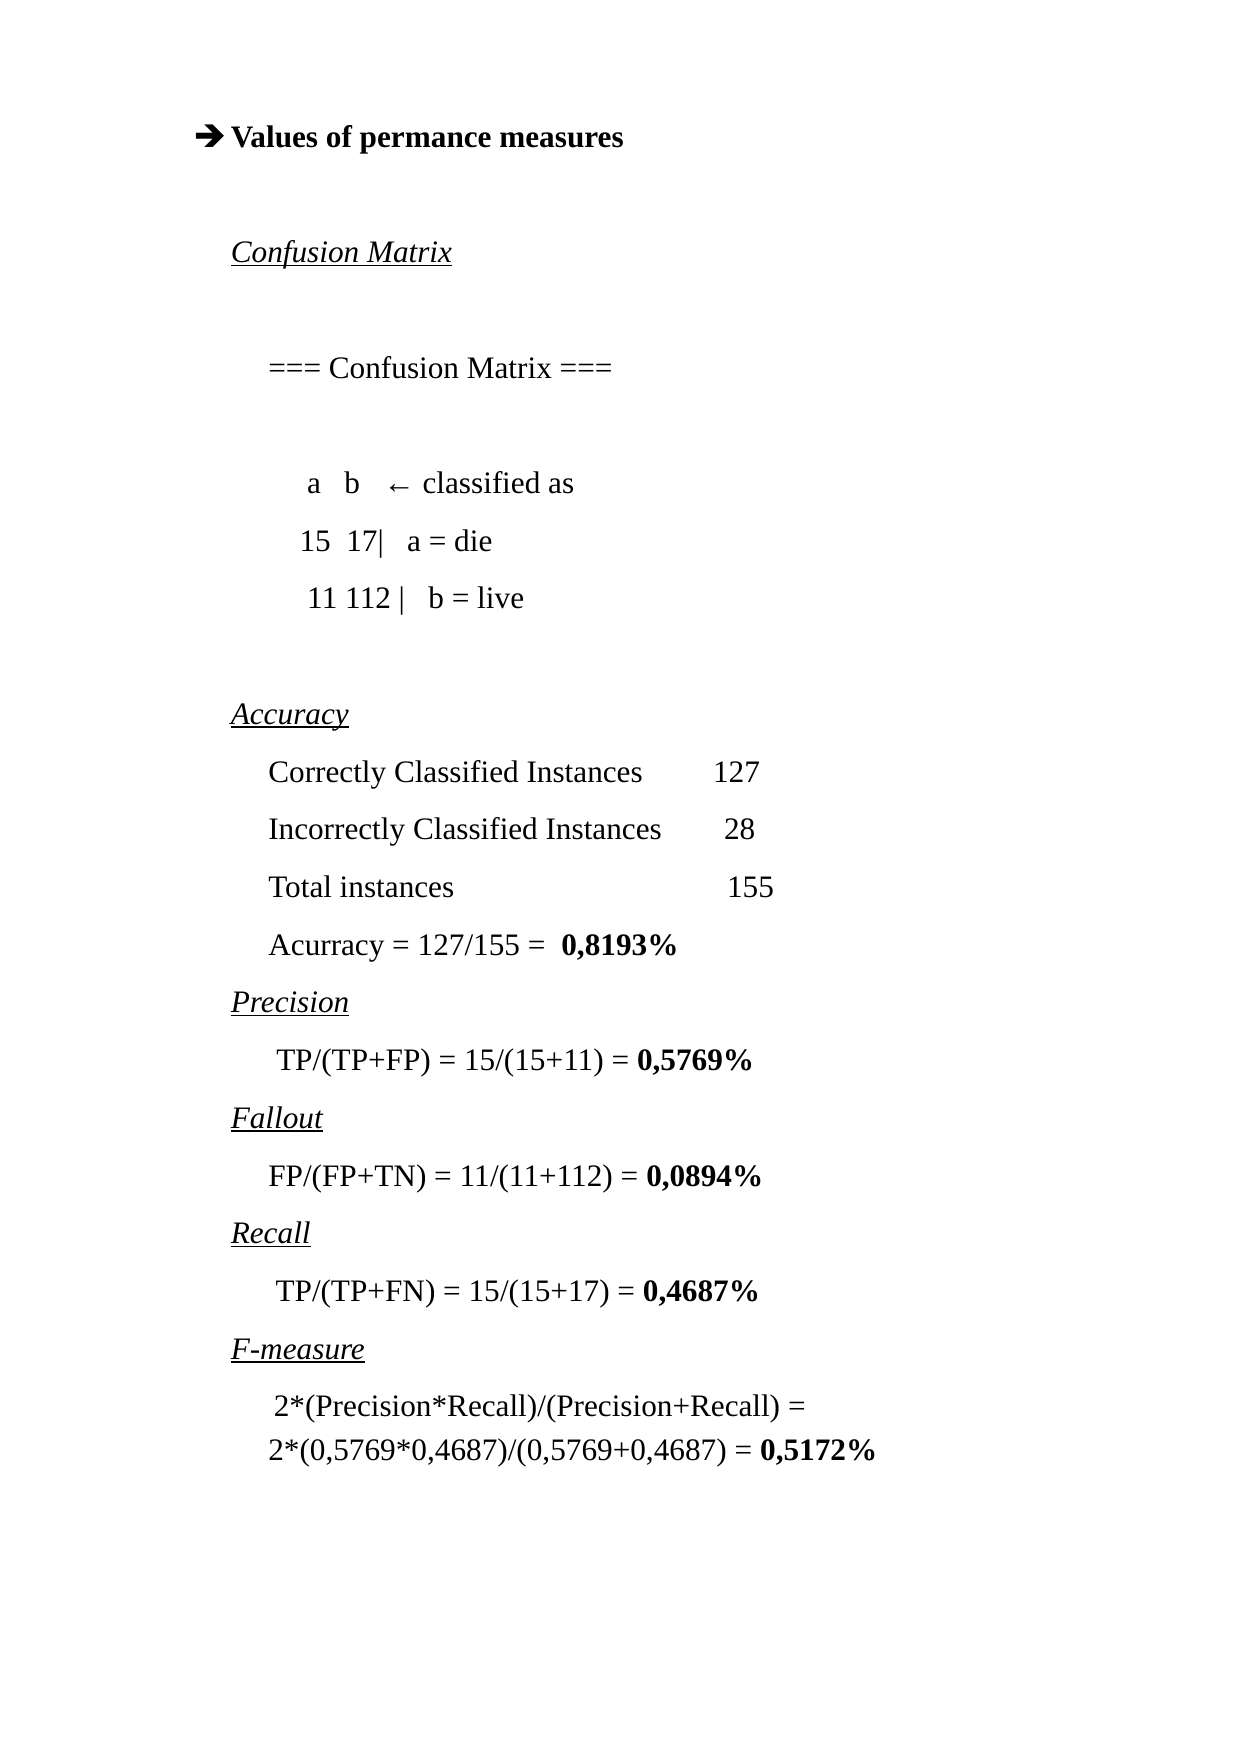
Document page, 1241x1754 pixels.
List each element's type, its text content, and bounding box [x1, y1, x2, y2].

list Precision [193, 984, 1122, 1020]
list TP/(TP+FN) = 15/(15+17) = 0,4687% [231, 1272, 1122, 1308]
list Values of permance measures [193, 118, 1122, 154]
list FP/(FP+TN) = 11/(11+112) = 0,0894% [231, 1157, 1122, 1193]
list 15 17| a = die [231, 522, 1122, 558]
list F-measure [193, 1330, 1122, 1366]
list 11 112 | b = live [231, 580, 1122, 616]
list === Confusion Matrix === [231, 349, 1122, 385]
list a b ← classified as [231, 464, 1122, 500]
list Confusion Matrix [193, 233, 1122, 269]
list Correctly Classified Instances 127 [231, 753, 1122, 789]
list Incorrectly Classified Instances 28 [231, 811, 1122, 847]
list Acurracy = 127/155 = 0,8193% [231, 926, 1122, 962]
list Recall [193, 1214, 1122, 1251]
list Fallout [193, 1099, 1122, 1135]
list Accuracy [193, 695, 1122, 731]
list Total instances 155 [231, 868, 1122, 904]
list TP/(TP+FP) = 15/(15+11) = 0,5769% [231, 1041, 1122, 1077]
list 2*(Precision*Recall)/(Precision+Recall) = 2*(0,5769*0,4687)/(0,5769+0,4687) = 0,5172% [231, 1388, 1122, 1467]
